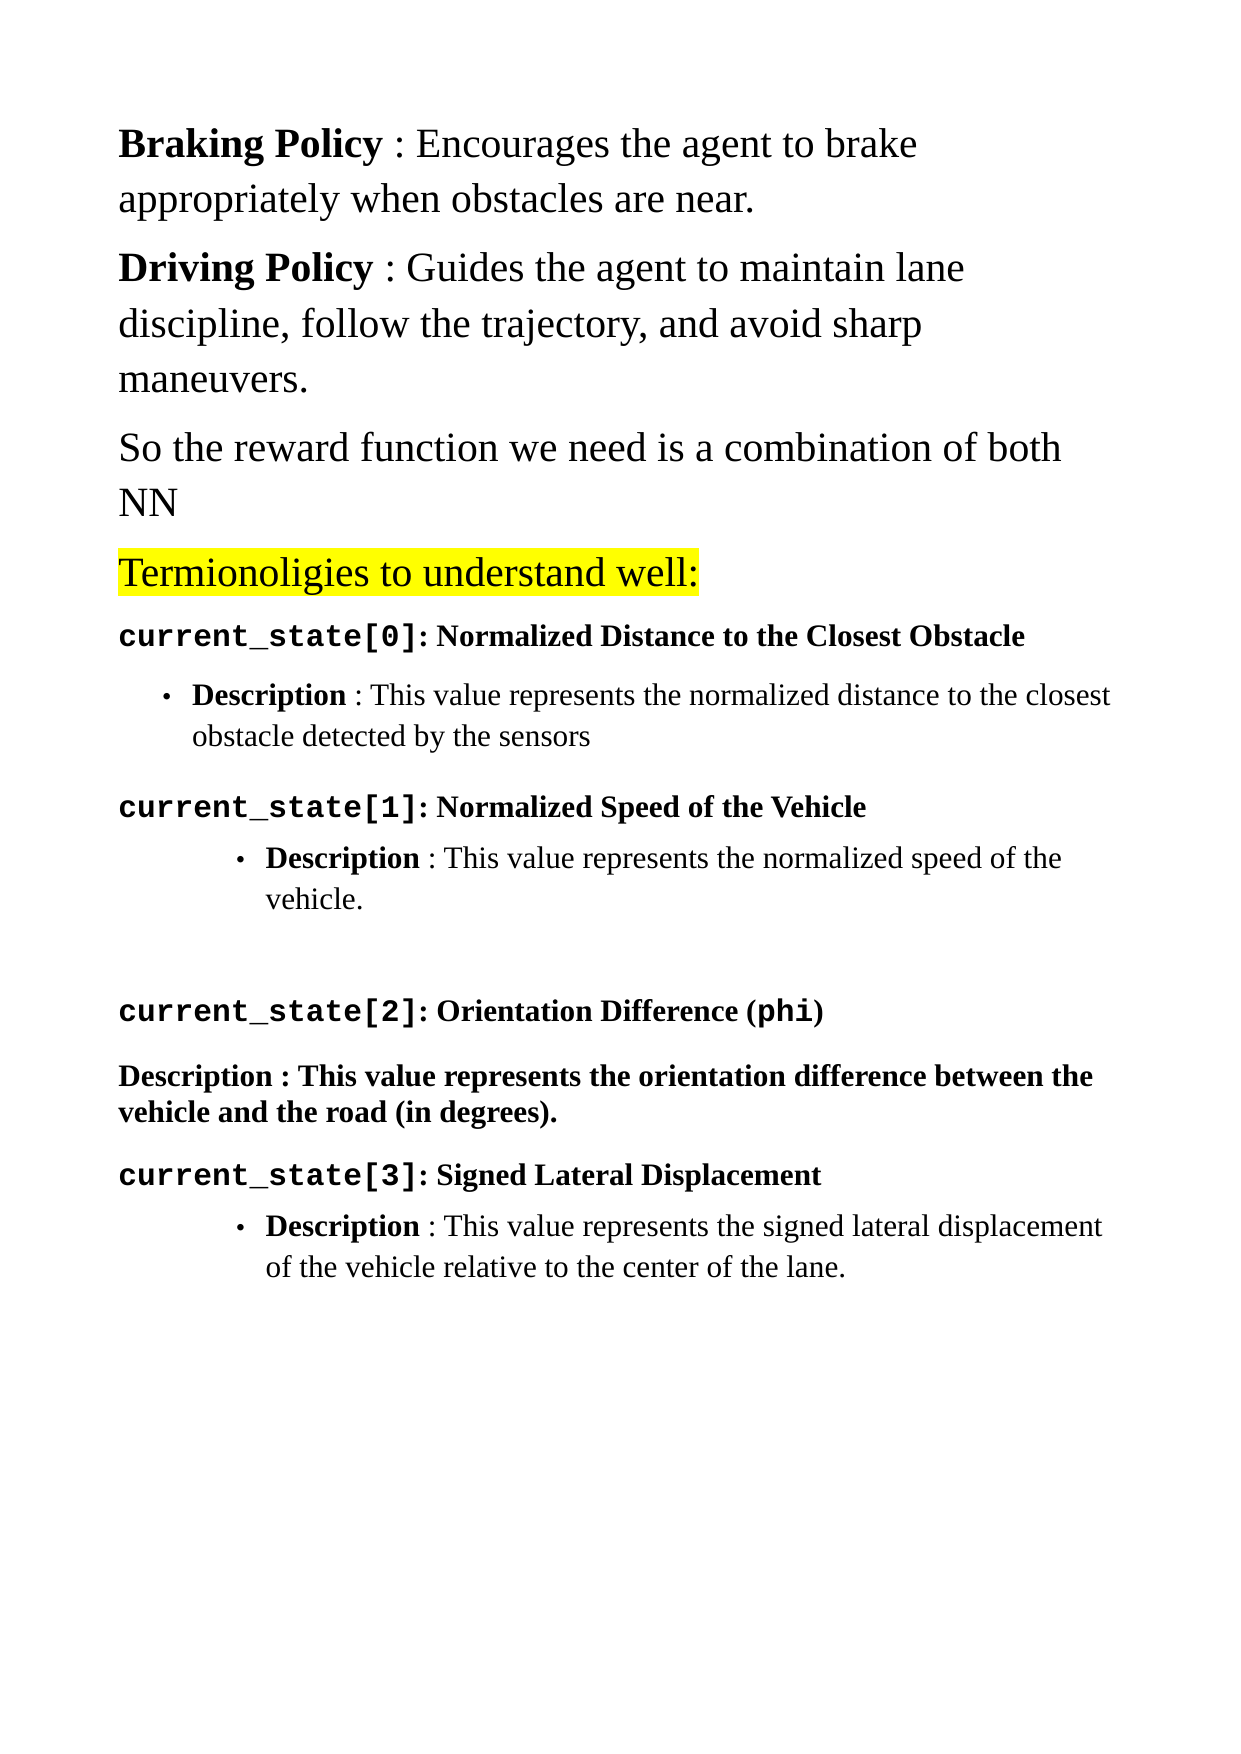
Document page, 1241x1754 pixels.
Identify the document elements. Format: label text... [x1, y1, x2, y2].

text current_state[0]: Normalized Distance to the Closest Obstacle [118, 617, 1122, 656]
subtitle current_state[2]: Orientation Difference (phi) [118, 992, 1122, 1030]
subtitle Description : This value represents the orientation difference between the vehicle and the road (in degrees). [118, 1057, 1122, 1129]
list Description : This value represents the signed lateral displacement of the vehicle relative to the center of the lane. [236, 1207, 1122, 1284]
text Driving Policy : Guides the agent to maintain lane discipline, follow the trajectory, and avoid sharp maneuvers. [118, 243, 1122, 401]
list Description : This value represents the normalized distance to the closest obstacle detected by the sensors [162, 676, 1122, 753]
list Description : This value represents the normalized speed of the vehicle. [236, 839, 1122, 916]
subtitle current_state[1]: Normalized Speed of the Vehicle [118, 788, 1122, 826]
text Braking Policy : Encourages the agent to brake appropriately when obstacles are near. [118, 118, 1122, 221]
text Termionoligies to understand well: [118, 548, 1122, 596]
text So the reward function we need is a combination of both NN [118, 423, 1122, 526]
subtitle current_state[3]: Signed Lateral Displacement [118, 1156, 1122, 1195]
